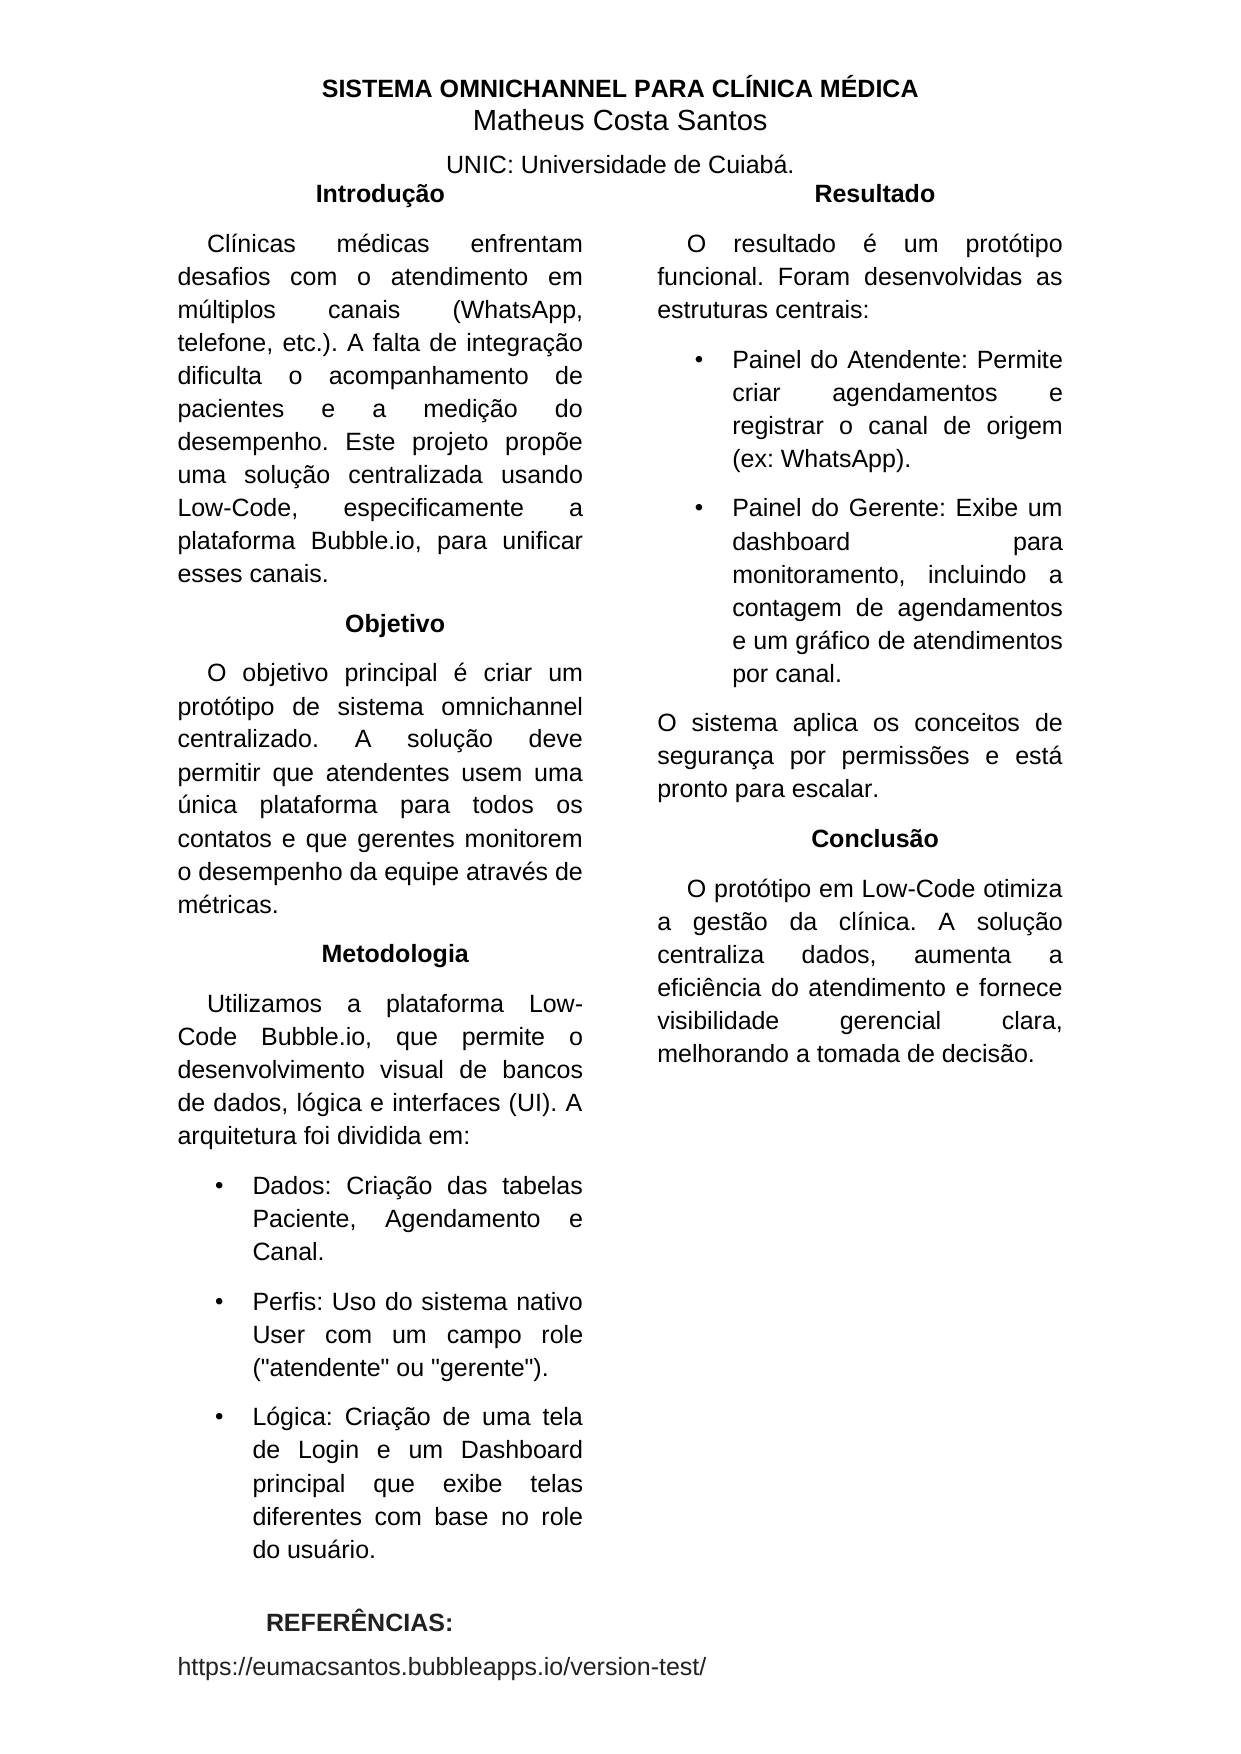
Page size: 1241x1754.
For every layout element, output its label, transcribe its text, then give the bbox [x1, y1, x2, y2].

text Introdução [177, 179, 583, 208]
list Painel do Atendente: Permite criar agendamentos e registrar o canal de origem (ex: WhatsApp). [694, 344, 1063, 472]
text O resultado é um protótipo funcional. Foram desenvolvidas as estruturas centrais: [657, 229, 1063, 324]
list Lógica: Criação de uma tela de Login e um Dashboard principal que exibe telas diferentes com base no role do usuário. [215, 1402, 583, 1563]
text Clínicas médicas enfrentam desafios com o atendimento em múltiplos canais (WhatsApp, telefone, etc.). A falta de integração dificulta o acompanhamento de pacientes e a medição do desempenho. Este projeto propõe uma solução centralizada usando Low-Code, especificamente a plataforma Bubble.io, para unificar esses canais. [177, 229, 583, 588]
text Conclusão [657, 824, 1063, 853]
text Objetivo [177, 609, 583, 637]
list Painel do Gerente: Exibe um dashboard para monitoramento, incluindo a contagem de agendamentos e um gráfico de atendimentos por canal. [694, 493, 1063, 687]
text O objetivo principal é criar um protótipo de sistema omnichannel centralizado. A solução deve permitir que atendentes usem uma única plataforma para todos os contatos e que gerentes monitorem o desempenho da equipe através de métricas. [177, 658, 583, 918]
text O protótipo em Low-Code otimiza a gestão da clínica. A solução centraliza dados, aumenta a eficiência do atendimento e fornece visibilidade gerencial clara, melhorando a tomada de decisão. [657, 874, 1063, 1068]
list Perfis: Uso do sistema nativo User com um campo role ("atendente" ou "gerente"). [215, 1287, 583, 1381]
text Resultado [657, 179, 1063, 208]
list Dados: Criação das tabelas Paciente, Agendamento e Canal. [215, 1171, 583, 1266]
text O sistema aplica os conceitos de segurança por permissões e está pronto para escalar. [657, 708, 1063, 803]
text Utilizamos a plataforma Low-Code Bubble.io, que permite o desenvolvimento visual de bancos de dados, lógica e interfaces (UI). A arquitetura foi dividida em: [177, 989, 583, 1150]
text Metodologia [177, 939, 583, 968]
